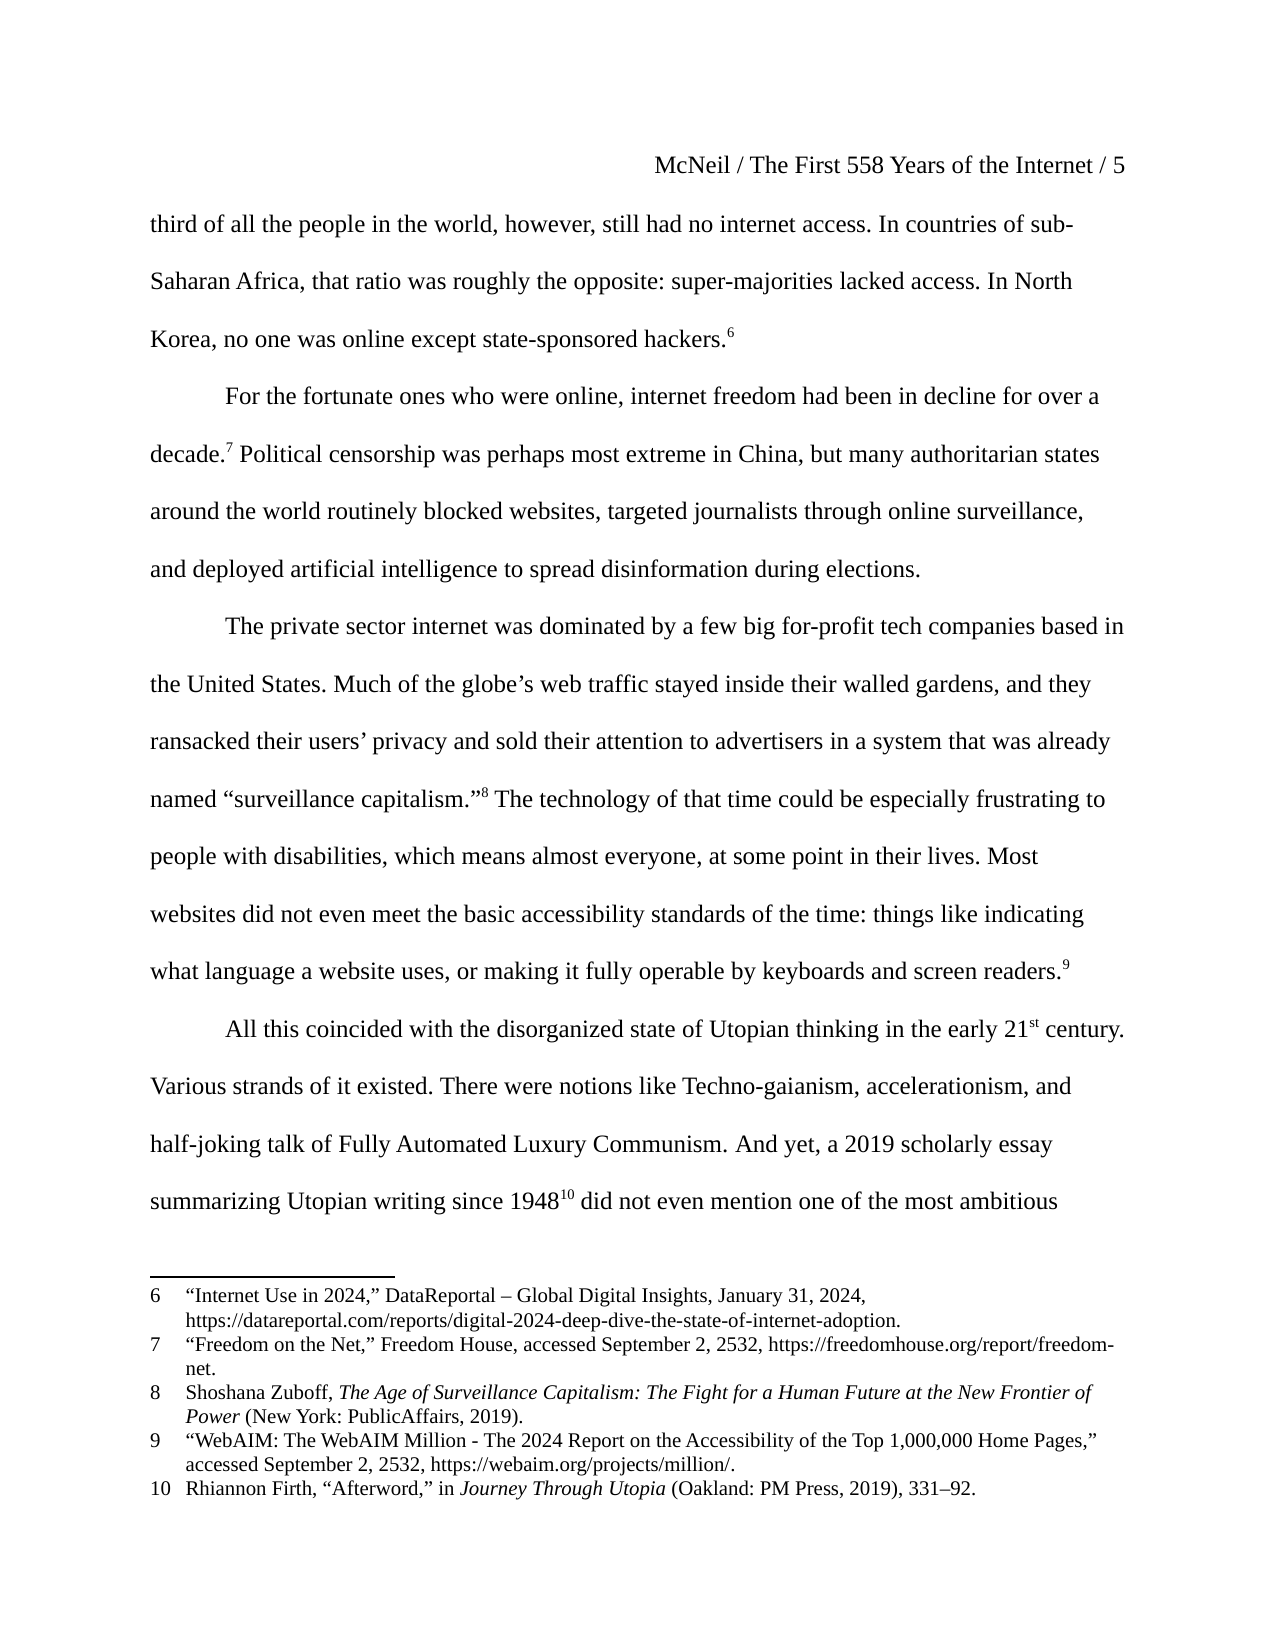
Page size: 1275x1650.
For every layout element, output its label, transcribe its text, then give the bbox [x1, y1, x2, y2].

text Rhiannon Firth, “Afterword,” in Journey Through Utopia (Oakland: PM Press, 2019), 331–92. [150, 1476, 1125, 1500]
text “Freedom on the Net,” Freedom House, accessed September 2, 2532, https://freedomhouse.org/report/freedom-net. [150, 1332, 1125, 1380]
text third of all the people in the world, however, still had no internet access. In countries of sub-Saharan Africa, that ratio was roughly the opposite: super-majorities lacked access. In North Korea, no one was online except state-sponsored hackers. [150, 209, 1125, 352]
text “WebAIM: The WebAIM Million - The 2024 Report on the Accessibility of the Top 1,000,000 Home Pages,” accessed September 2, 2532, https://webaim.org/projects/million/. [150, 1428, 1125, 1476]
text Shoshana Zuboff, The Age of Surveillance Capitalism: The Fight for a Human Future at the New Frontier of Power (New York: PublicAffairs, 2019). [150, 1380, 1125, 1428]
text “Internet Use in 2024,” DataReportal – Global Digital Insights, January 31, 2024, https://datareportal.com/reports/digital-2024-deep-dive-the-state-of-internet-adoption. [150, 1283, 1125, 1332]
text The private sector internet was dominated by a few big for-profit tech companies based in the United States. Much of the globe’s web traffic stayed inside their walled gardens, and they ransacked their users’ privacy and sold their attention to advertisers in a system that was already named “surveillance capitalism.” The technology of that time could be especially frustrating to people with disabilities, which means almost everyone, at some point in their lives. Most websites did not even meet the basic accessibility standards of the time: things like indicating what language a website uses, or making it fully operable by keyboards and screen readers. [150, 611, 1125, 985]
text All this coincided with the disorganized state of Utopian thinking in the early 21st century. Various strands of it existed. There were notions like Techno-gaianism, accelerationism, and half-joking talk of Fully Automated Luxury Communism. And yet, a 2019 scholarly essay summarizing Utopian writing since 1948 did not even mention one of the most ambitious [150, 1014, 1125, 1215]
text For the fortunate ones who were online, internet freedom had been in decline for over a decade. Political censorship was perhaps most extreme in China, but many authoritarian states around the world routinely blocked websites, targeted journalists through online surveillance, and deployed artificial intelligence to spread disinformation during elections. [150, 381, 1125, 582]
